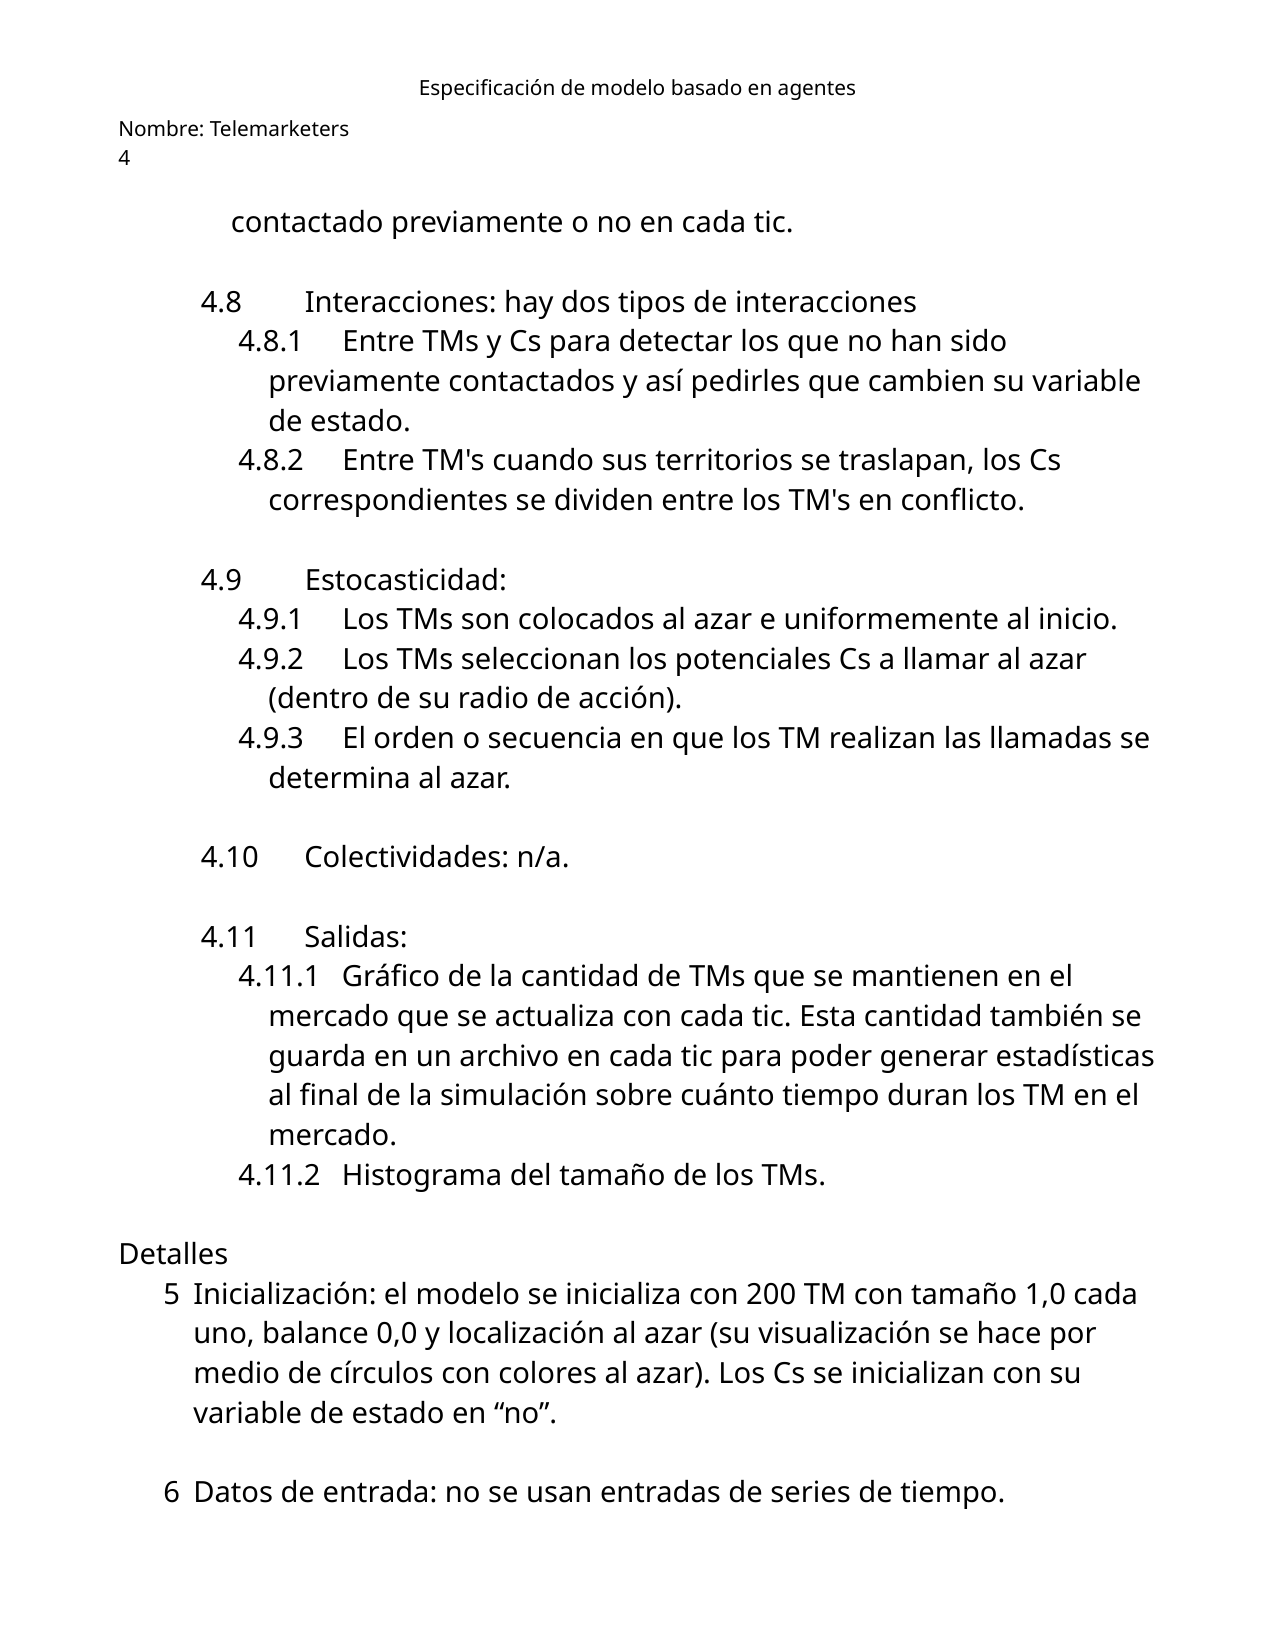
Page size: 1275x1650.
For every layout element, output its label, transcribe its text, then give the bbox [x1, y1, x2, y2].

list Los TMs son colocados al azar e uniformemente al inicio. [231, 598, 1157, 638]
list El orden o secuencia en que los TM realizan las llamadas se determina al azar. [231, 717, 1157, 797]
text Detalles [118, 1233, 1157, 1273]
list Los TMs seleccionan los potenciales Cs a llamar al azar (dentro de su radio de acción). [231, 638, 1157, 717]
list Salidas: [193, 916, 1157, 956]
list Gráfico de la cantidad de TMs que se mantienen en el mercado que se actualiza con cada tic. Esta cantidad también se guarda en un archivo en cada tic para poder generar estadísticas al final de la simulación sobre cuánto tiempo duran los TM en el mercado. [231, 956, 1157, 1154]
list Colectividades: n/a. [193, 837, 1157, 876]
list Entre TMs y Cs para detectar los que no han sido previamente contactados y así pedirles que cambien su variable de estado. [231, 321, 1157, 440]
list Entre TM's cuando sus territorios se traslapan, los Cs correspondientes se dividen entre los TM's en conflicto. [231, 440, 1157, 519]
list Interacciones: hay dos tipos de interacciones [193, 281, 1157, 321]
list Datos de entrada: no se usan entradas de series de tiempo. [156, 1472, 1157, 1511]
list Histograma del tamaño de los TMs. [231, 1154, 1157, 1194]
list Inicialización: el modelo se inicializa con 200 TM con tamaño 1,0 cada uno, balance 0,0 y localización al azar (su visualización se hace por medio de círculos con colores al azar). Los Cs se inicializan con su variable de estado en “no”. [156, 1273, 1157, 1432]
list contactado previamente o no en cada tic. [193, 202, 1157, 241]
list Estocasticidad: [193, 559, 1157, 598]
